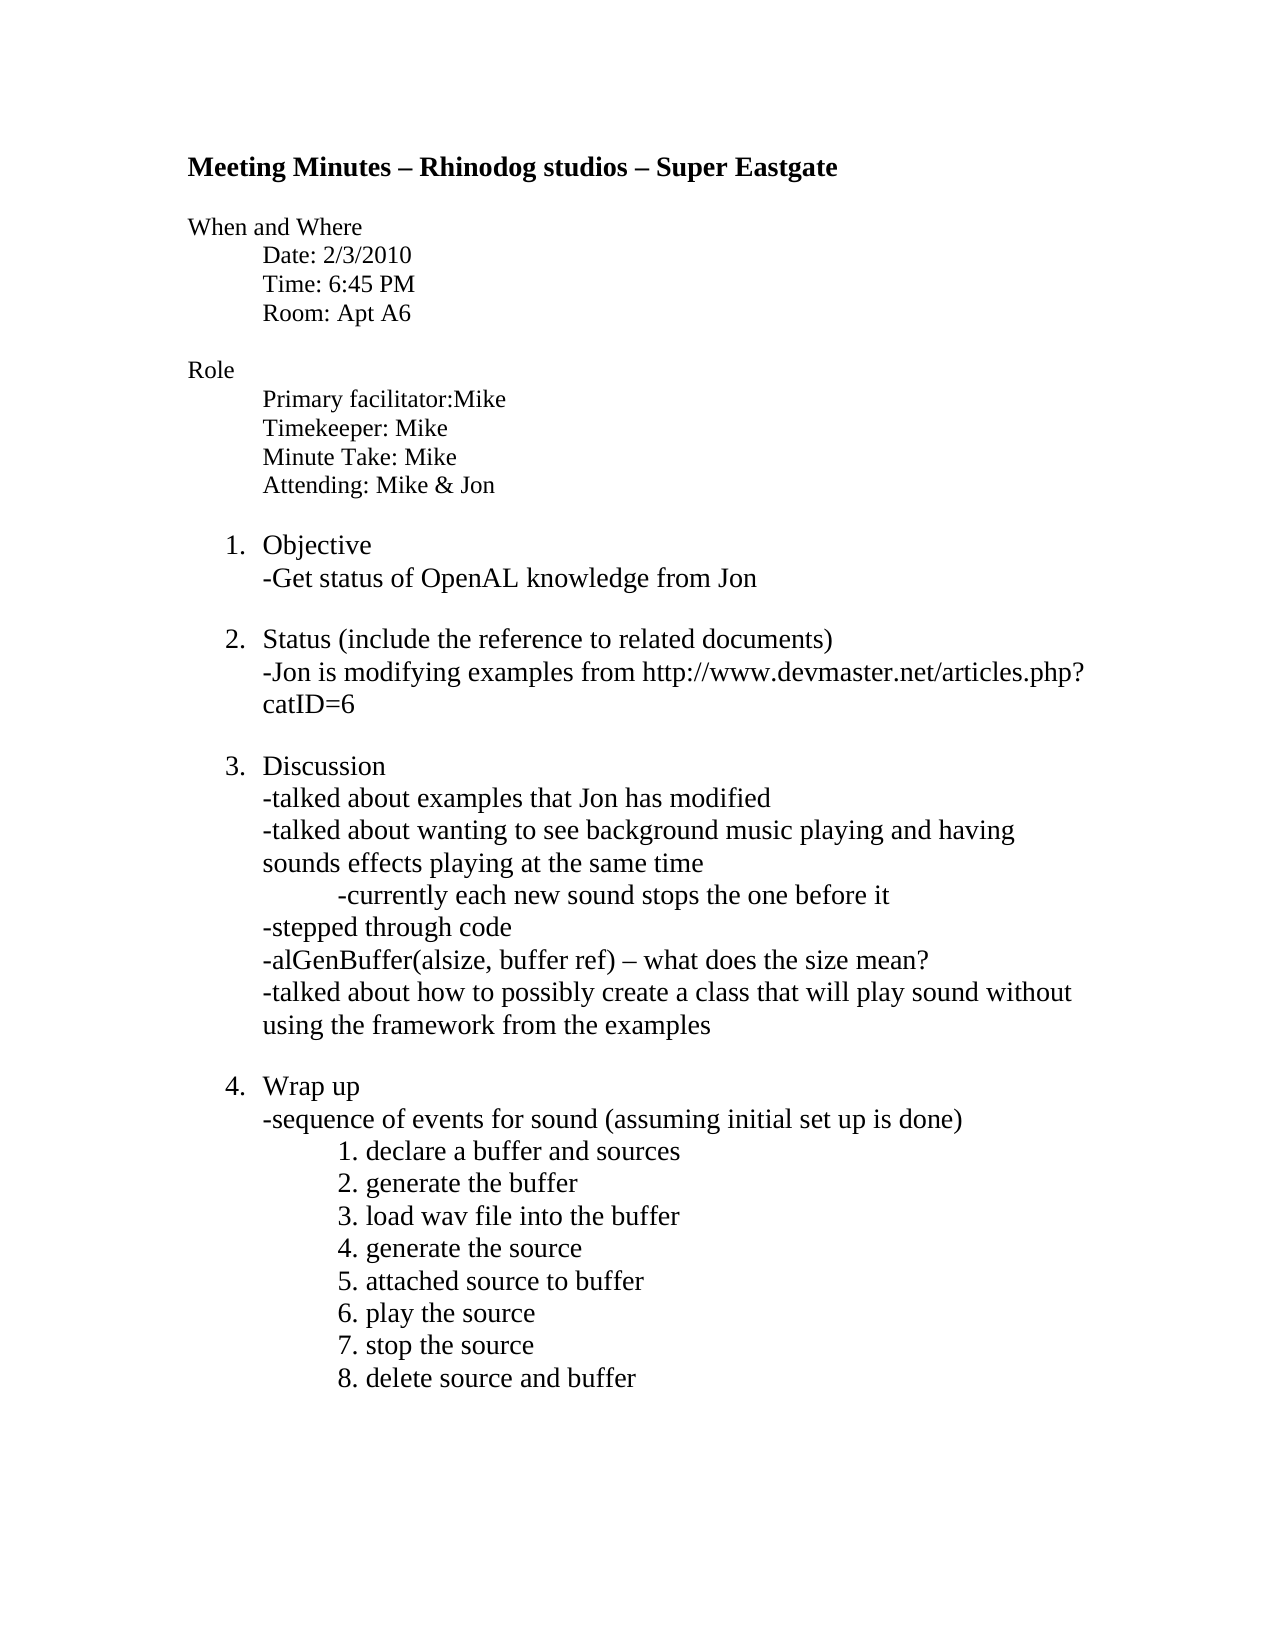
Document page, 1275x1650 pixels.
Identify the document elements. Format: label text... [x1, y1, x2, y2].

text Time: 6:45 PM [262, 269, 1087, 298]
text Minute Take: Mike [262, 442, 1087, 470]
text Attending: Mike & Jon [262, 470, 1087, 499]
text Timekeeper: Mike [262, 413, 1087, 442]
list Status (include the reference to related documents) -Jon is modifying examples from http://www.devmaster.net/articles.php?catID=6 [225, 622, 1087, 719]
text Role [187, 355, 1087, 384]
text Room: Apt A6 [262, 298, 1087, 327]
text Meeting Minutes – Rhinodog studios – Super Eastgate [187, 150, 1087, 182]
list Wrap up -sequence of events for sound (assuming initial set up is done) 1. declare a buffer and sources 2. generate the buffer 3. load wav file into the buffer 4. generate the source 5. attached source to buffer 6. play the source 7. stop the source 8. delete source and buffer [225, 1069, 1087, 1393]
list Objective -Get status of OpenAL knowledge from Jon [225, 528, 1087, 593]
list Discussion -talked about examples that Jon has modified -talked about wanting to see background music playing and having sounds effects playing at the same time -currently each new sound stops the one before it -stepped through code -alGenBuffer(alsize, buffer ref) – what does the size mean? -talked about how to possibly create a class that will play sound without using the framework from the examples [225, 748, 1087, 1040]
text When and Where [187, 212, 1087, 240]
text Primary facilitator:Mike [262, 384, 1087, 413]
text Date: 2/3/2010 [262, 240, 1087, 269]
